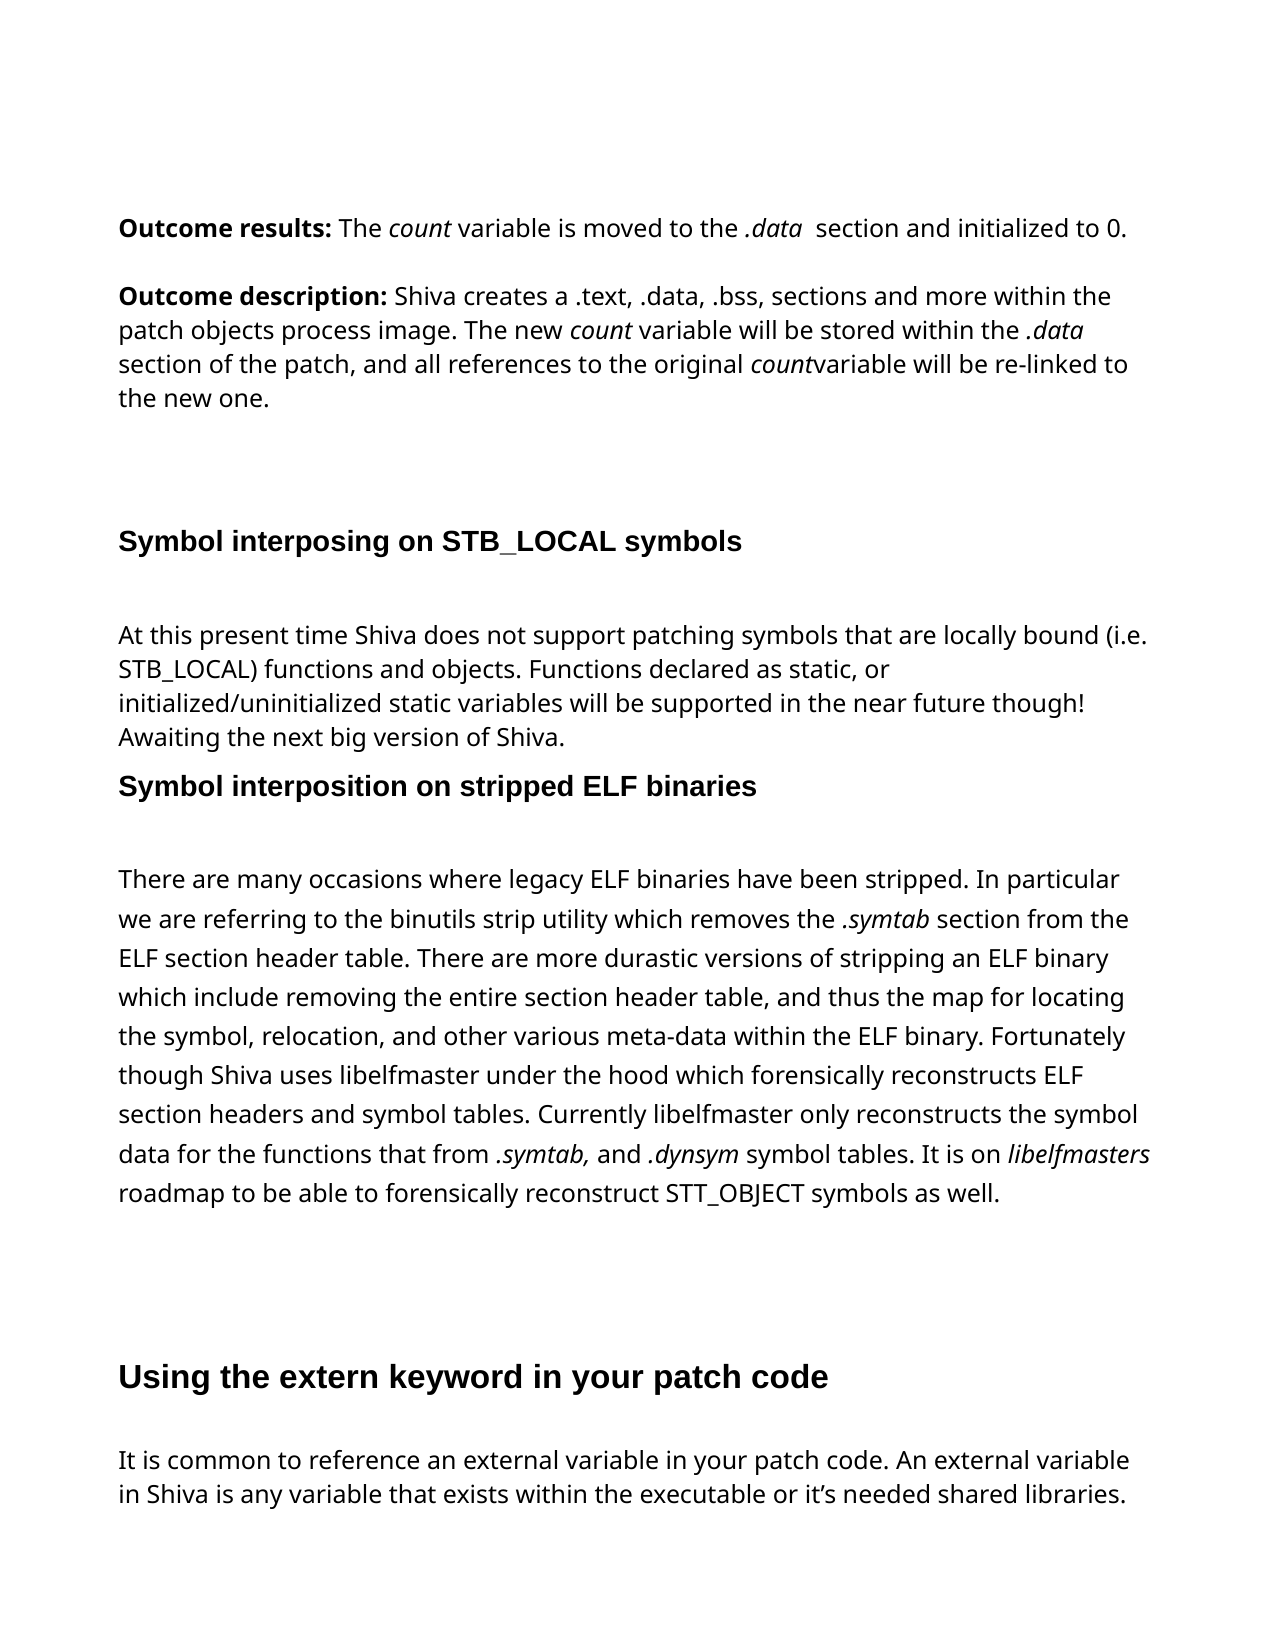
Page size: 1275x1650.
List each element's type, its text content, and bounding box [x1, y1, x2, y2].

text There are many occasions where legacy ELF binaries have been stripped. In particular we are referring to the binutils strip utility which removes the .symtab section from the ELF section header table. There are more durastic versions of stripping an ELF binary which include removing the entire section header table, and thus the map for locating the symbol, relocation, and other various meta-data within the ELF binary. Fortunately though Shiva uses libelfmaster under the hood which forensically reconstructs ELF section headers and symbol tables. Currently libelfmaster only reconstructs the symbol data for the functions that from .symtab, and .dynsym symbol tables. It is on libelfmasters roadmap to be able to forensically reconstruct STT_OBJECT symbols as well. [118, 862, 1157, 1209]
text Outcome results: The count variable is moved to the .data section and initialized to 0. [118, 210, 1157, 244]
text Outcome description: Shiva creates a .text, .data, .bss, sections and more within the patch objects process image. The new count variable will be stored within the .data section of the patch, and all references to the original countvariable will be re-linked to the new one. [118, 278, 1157, 415]
subtitle Using the extern keyword in your patch code [118, 1358, 1157, 1396]
subtitle Symbol interposing on STB_LOCAL symbols [118, 524, 1157, 558]
subtitle Symbol interposition on stripped ELF binaries [118, 768, 1157, 802]
text It is common to reference an external variable in your patch code. An external variable in Shiva is any variable that exists within the executable or it’s needed shared libraries. [118, 1443, 1157, 1511]
text At this present time Shiva does not support patching symbols that are locally bound (i.e. STB_LOCAL) functions and objects. Functions declared as static, or initialized/uninitialized static variables will be supported in the near future though! Awaiting the next big version of Shiva. [118, 618, 1157, 754]
